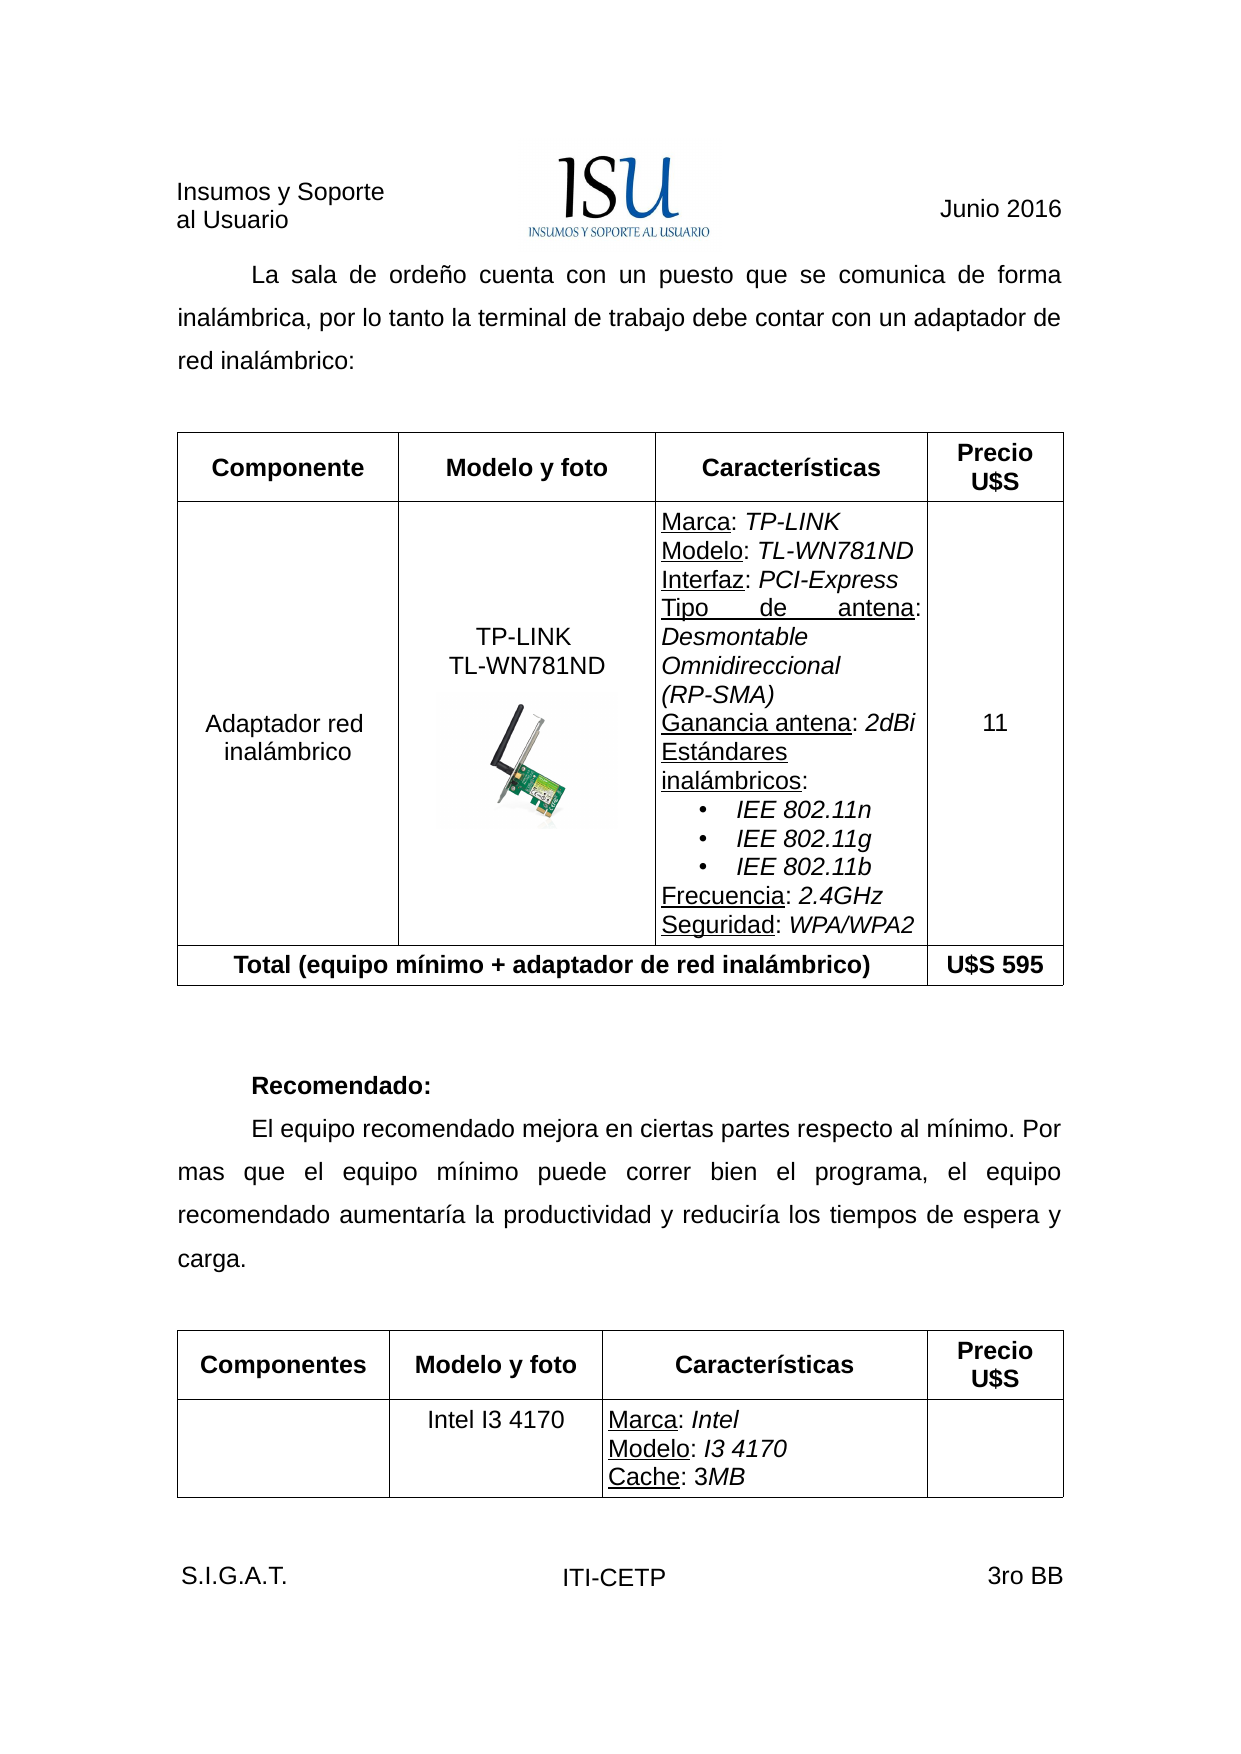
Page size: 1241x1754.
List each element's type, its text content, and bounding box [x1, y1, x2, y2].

text La sala de ordeño cuenta con un puesto que se comunica de forma inalámbrica, por lo tanto la terminal de trabajo debe contar con un adaptador de red inalámbrico: [177, 260, 1063, 375]
table_cell Intel I3 4170 [390, 1400, 602, 1497]
table_cell [178, 1400, 389, 1497]
table_header Modelo y foto [390, 1331, 602, 1399]
table_cell 11 [928, 502, 1063, 944]
table_cell [399, 829, 655, 944]
text El equipo recomendado mejora en ciertas partes respecto al mínimo. Por mas que el equipo mínimo puede correr bien el programa, el equipo recomendado aumentaría la productividad y reduciría los tiempos de espera y carga. [177, 1114, 1063, 1272]
table_header Precio U$S [928, 433, 1063, 501]
table_cell [928, 1400, 1063, 1497]
table_cell Marca: TP-LINK Modelo: TL-WN781ND Interfaz: PCI-Express Tipo de antena: Desmontable Omnidireccional (RP-SMA) Ganancia antena: 2dBi Estándares inalámbricos: IEE 802.11n IEE 802.11g IEE 802.11b Frecuencia: 2.4GHz Seguridad: WPA/WPA2 [656, 502, 927, 944]
table_cell U$S 595 [928, 946, 1063, 985]
table_header Componentes [178, 1331, 389, 1399]
table_header Precio U$S [928, 1331, 1063, 1399]
table_header Modelo y foto [399, 433, 655, 501]
table_header Características [656, 433, 927, 501]
table_cell TP-LINK TL-WN781ND [399, 502, 655, 828]
text Recomendado: [177, 1071, 1063, 1100]
table_cell Total (equipo mínimo + adaptador de red inalámbrico) [178, 946, 927, 985]
picture [436, 692, 618, 829]
table_header Características [603, 1331, 927, 1399]
table_cell Marca: Intel Modelo: I3 4170 Cache: 3MB [603, 1400, 927, 1497]
table_cell Adaptador red inalámbrico [178, 502, 398, 944]
picture [517, 138, 723, 252]
table_header Componente [178, 433, 398, 501]
